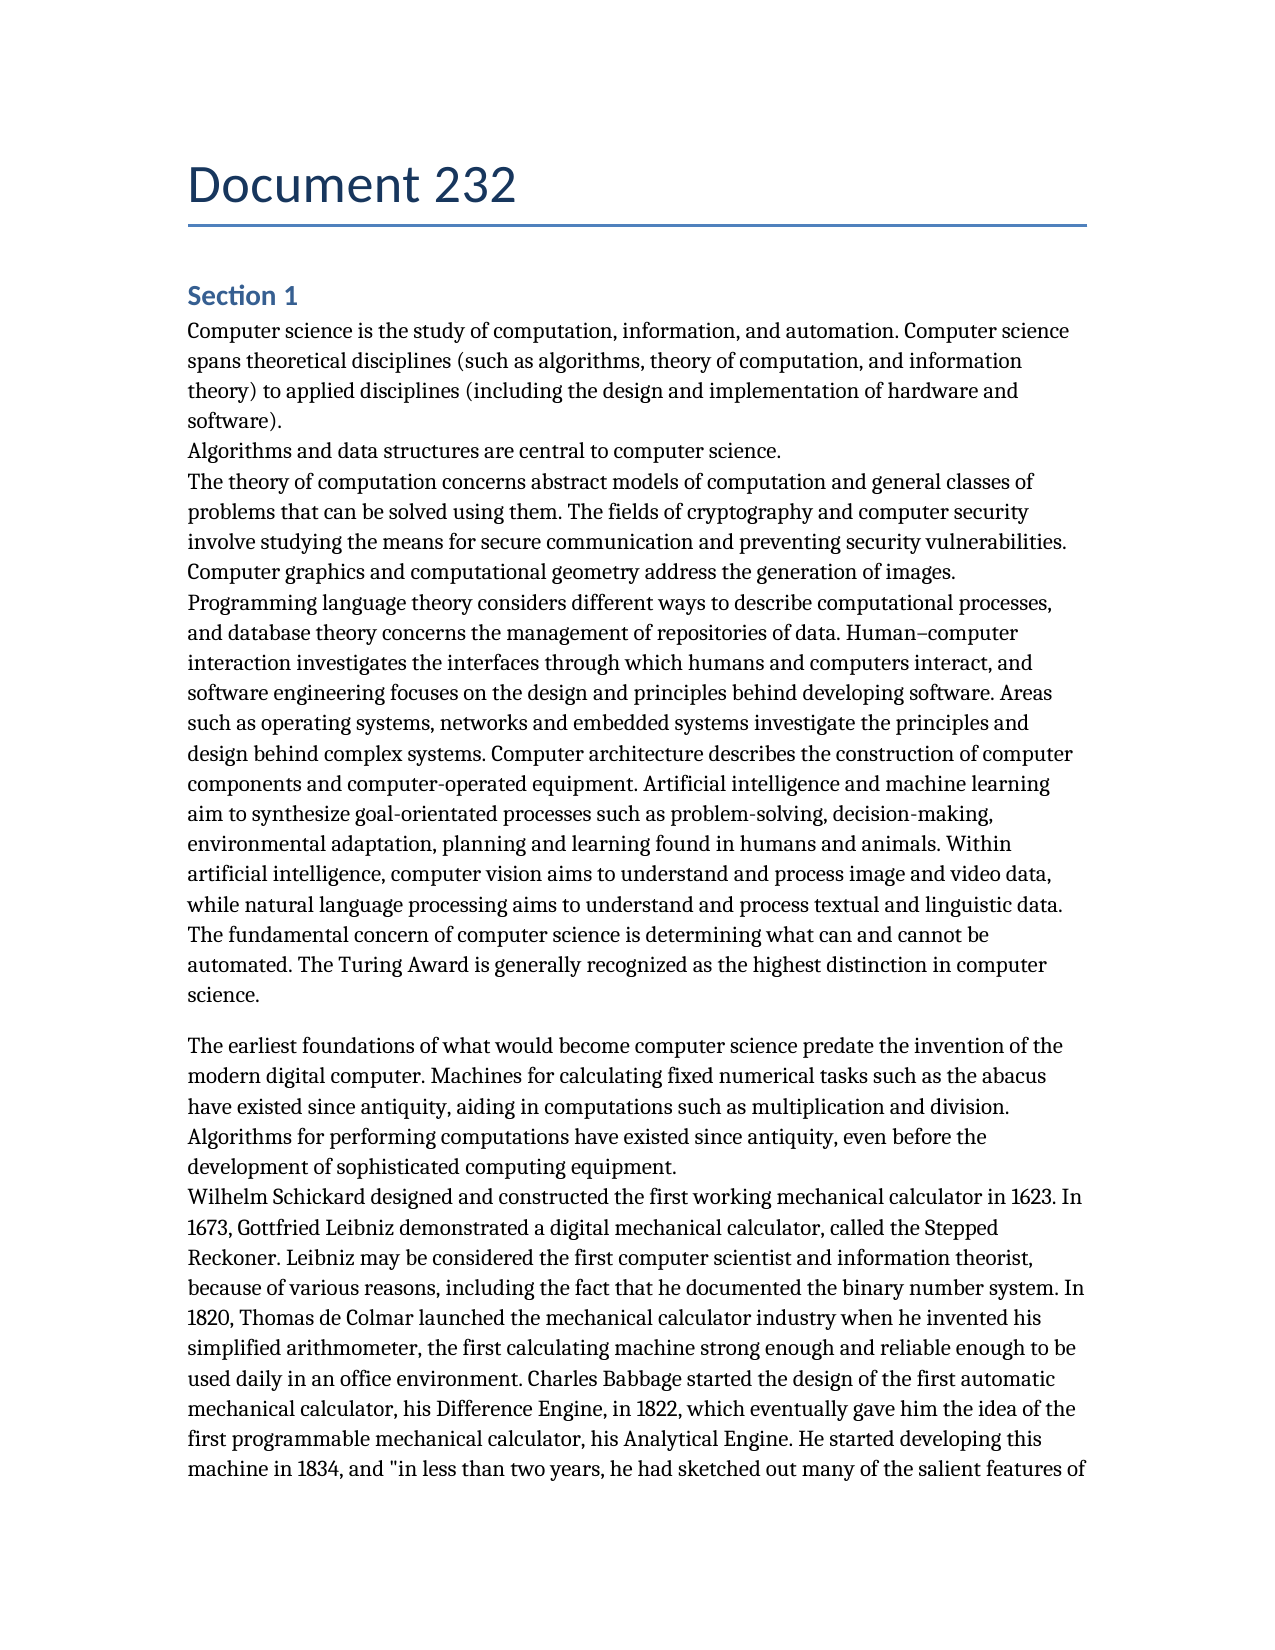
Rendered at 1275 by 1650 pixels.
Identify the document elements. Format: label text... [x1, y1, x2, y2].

subtitle Section 1 [187, 277, 1087, 312]
text The earliest foundations of what would become computer science predate the invention of the modern digital computer. Machines for calculating fixed numerical tasks such as the abacus have existed since antiquity, aiding in computations such as multiplication and division. Algorithms for performing computations have existed since antiquity, even before the development of sophisticated computing equipment. Wilhelm Schickard designed and constructed the first working mechanical calculator in 1623. In 1673, Gottfried Leibniz demonstrated a digital mechanical calculator, called the Stepped Reckoner. Leibniz may be considered the first computer scientist and information theorist, because of various reasons, including the fact that he documented the binary number system. In 1820, Thomas de Colmar launched the mechanical calculator industry when he invented his simplified arithmometer, the first calculating machine strong enough and reliable enough to be used daily in an office environment. Charles Babbage started the design of the first automatic mechanical calculator, his Difference Engine, in 1822, which eventually gave him the idea of the first programmable mechanical calculator, his Analytical Engine. He started developing this machine in 1834, and "in less than two years, he had sketched out many of the salient features of [187, 1033, 1087, 1482]
title Document 232 [187, 150, 1087, 227]
text Computer science is the study of computation, information, and automation. Computer science spans theoretical disciplines (such as algorithms, theory of computation, and information theory) to applied disciplines (including the design and implementation of hardware and software). Algorithms and data structures are central to computer science. The theory of computation concerns abstract models of computation and general classes of problems that can be solved using them. The fields of cryptography and computer security involve studying the means for secure communication and preventing security vulnerabilities. Computer graphics and computational geometry address the generation of images. Programming language theory considers different ways to describe computational processes, and database theory concerns the management of repositories of data. Human–computer interaction investigates the interfaces through which humans and computers interact, and software engineering focuses on the design and principles behind developing software. Areas such as operating systems, networks and embedded systems investigate the principles and design behind complex systems. Computer architecture describes the construction of computer components and computer-operated equipment. Artificial intelligence and machine learning aim to synthesize goal-orientated processes such as problem-solving, decision-making, environmental adaptation, planning and learning found in humans and animals. Within artificial intelligence, computer vision aims to understand and process image and video data, while natural language processing aims to understand and process textual and linguistic data. The fundamental concern of computer science is determining what can and cannot be automated. The Turing Award is generally recognized as the highest distinction in computer science. [187, 317, 1087, 1008]
